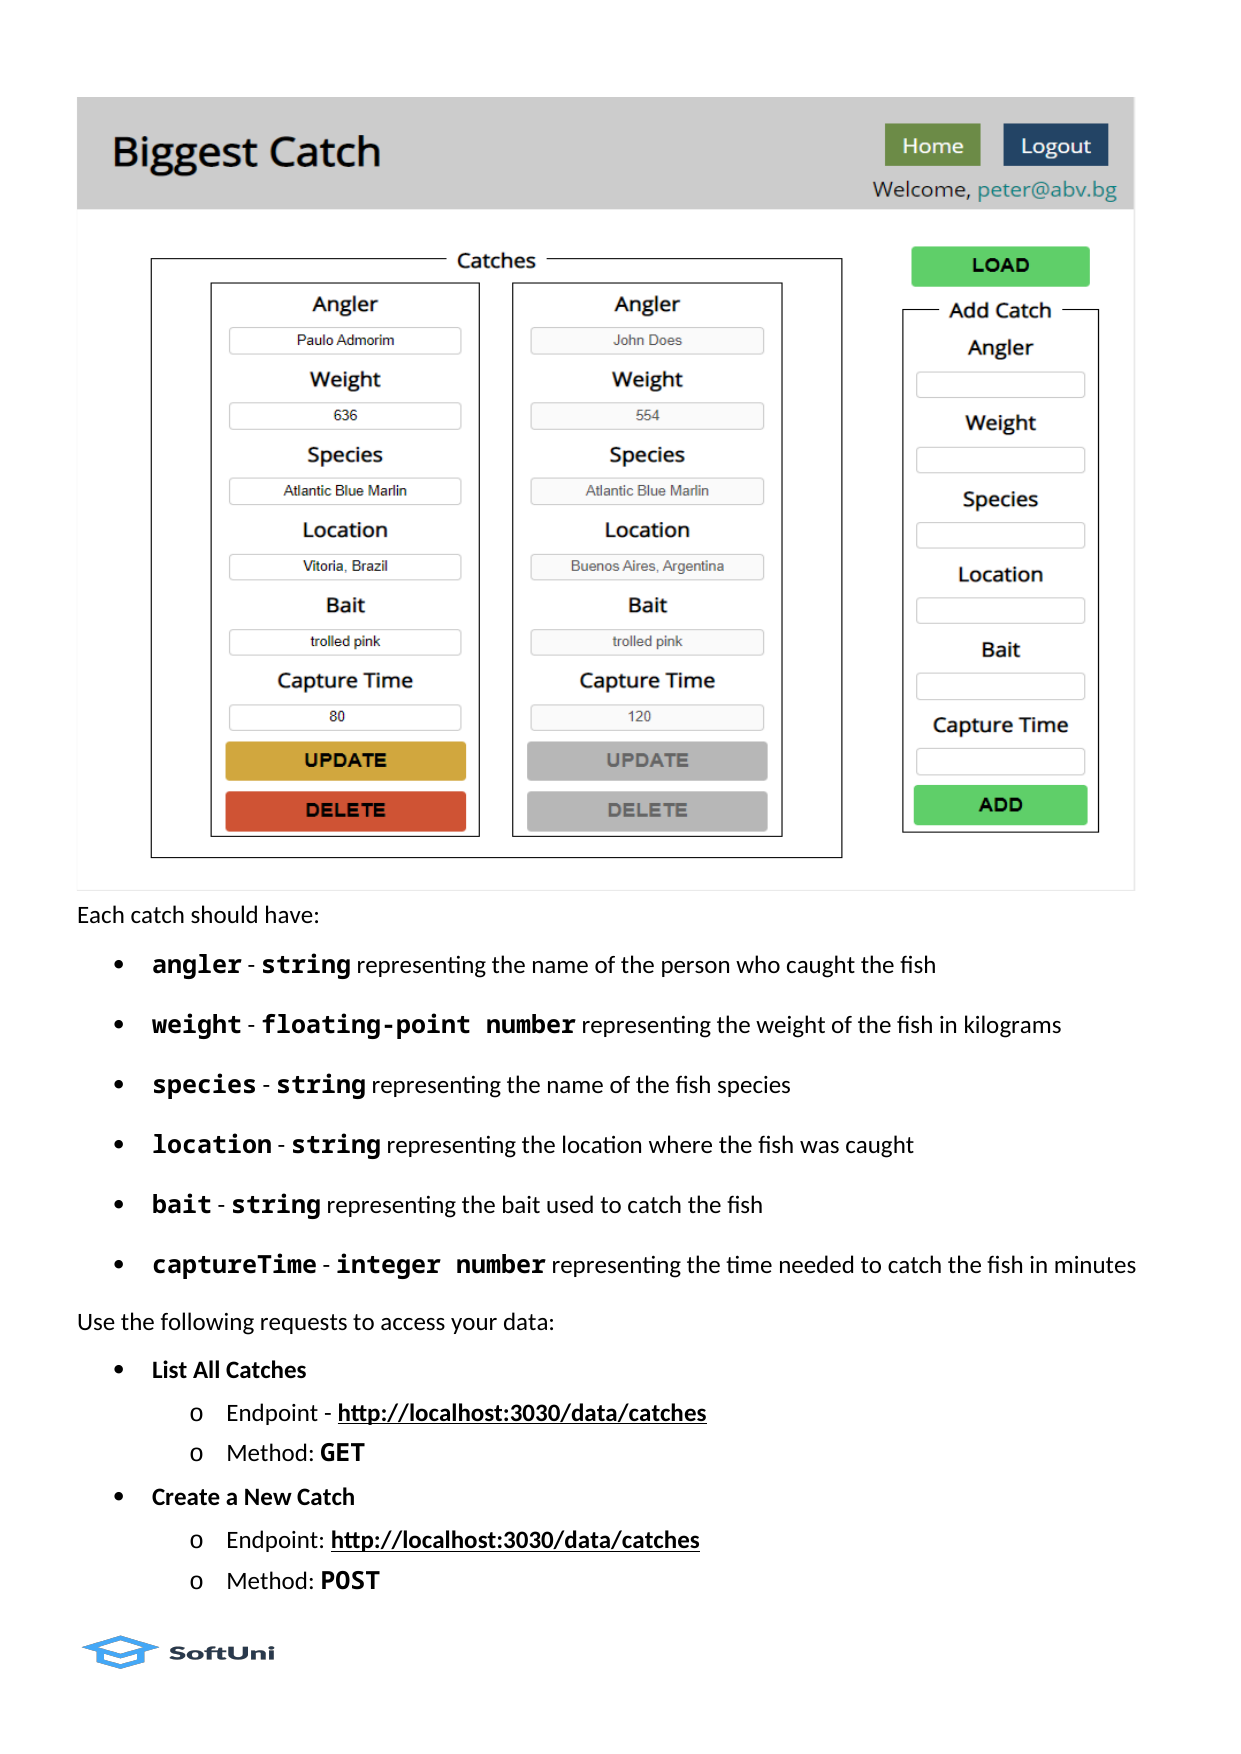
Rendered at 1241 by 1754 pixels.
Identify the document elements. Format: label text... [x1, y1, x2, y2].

list location - string representing the location where the fish was caught [114, 1126, 1163, 1160]
list Endpoint: http://localhost:3030/data/catches [189, 1524, 1163, 1556]
list List All Catches [114, 1354, 1163, 1384]
list Create a New Catch [114, 1482, 1163, 1512]
list Method: POST [189, 1563, 1163, 1597]
list Method: GET [189, 1435, 1163, 1469]
list angler - string representing the name of the person who caught the fish [114, 946, 1163, 980]
picture [75, 1632, 281, 1672]
list weight - floating-point number representing the weight of the fish in kilograms [114, 1006, 1163, 1040]
list bait - string representing the bait used to catch the fish [114, 1186, 1163, 1220]
list species - string representing the name of the fish species [114, 1066, 1163, 1100]
list Endpoint - http://localhost:3030/data/catches [189, 1397, 1163, 1428]
picture [76, 97, 1136, 891]
list captureTime - integer number representing the time needed to catch the fish in minutes [114, 1246, 1163, 1280]
text Each catch should have: [77, 899, 1163, 929]
text Use the following requests to access your data: [77, 1306, 1163, 1337]
